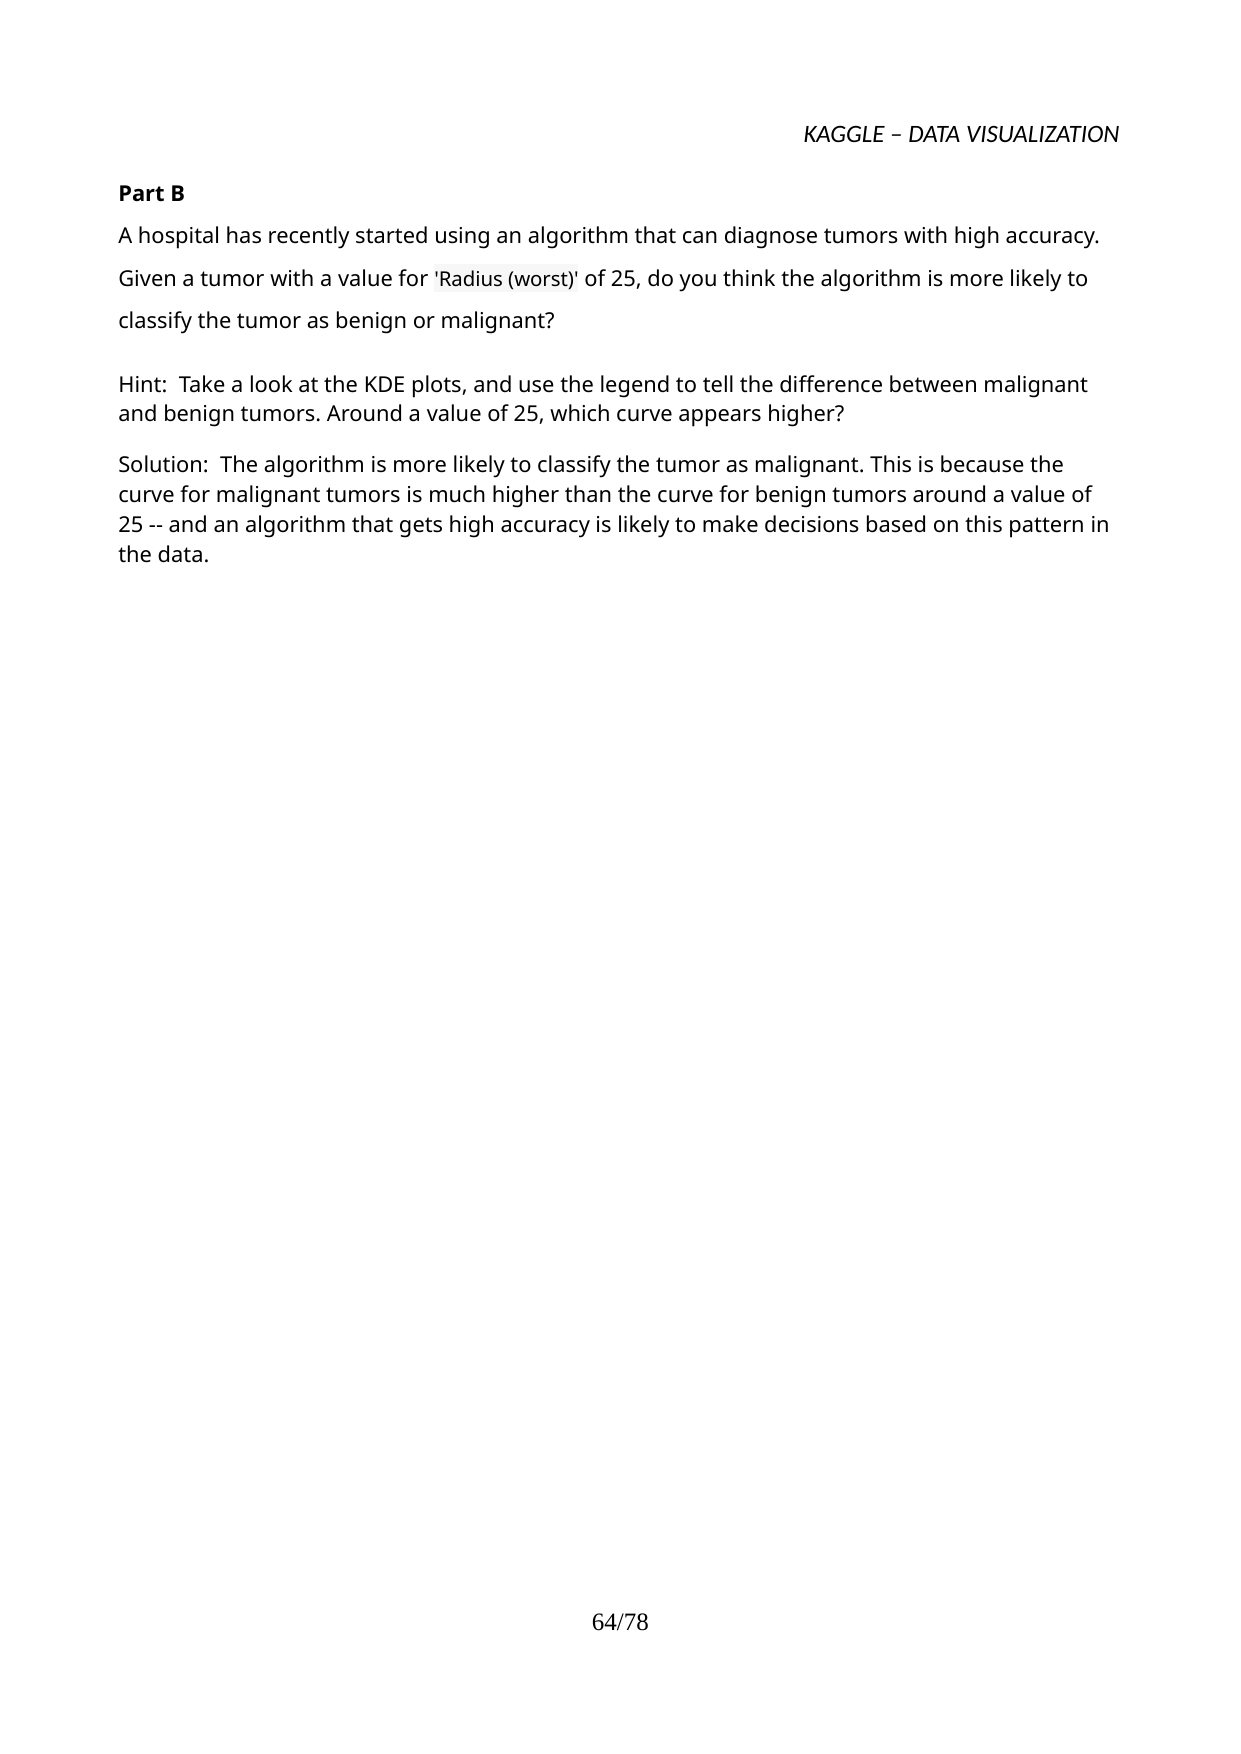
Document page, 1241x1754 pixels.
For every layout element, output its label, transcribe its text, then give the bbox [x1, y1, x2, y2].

text Hint: Take a look at the KDE plots, and use the legend to tell the difference between malignant and benign tumors. Around a value of 25, which curve appears higher? [118, 368, 1122, 428]
text Solution: The algorithm is more likely to classify the tumor as malignant. This is because the curve for malignant tumors is much higher than the curve for benign tumors around a value of 25 -- and an algorithm that gets high accuracy is likely to make decisions based on this pattern in the data. [118, 449, 1122, 568]
text A hospital has recently started using an algorithm that can diagnose tumors with high accuracy. Given a tumor with a value for 'Radius (worst)' of 25, do you think the algorithm is more likely to classify the tumor as benign or malignant? [118, 220, 1122, 335]
subtitle Part B [118, 178, 1122, 208]
